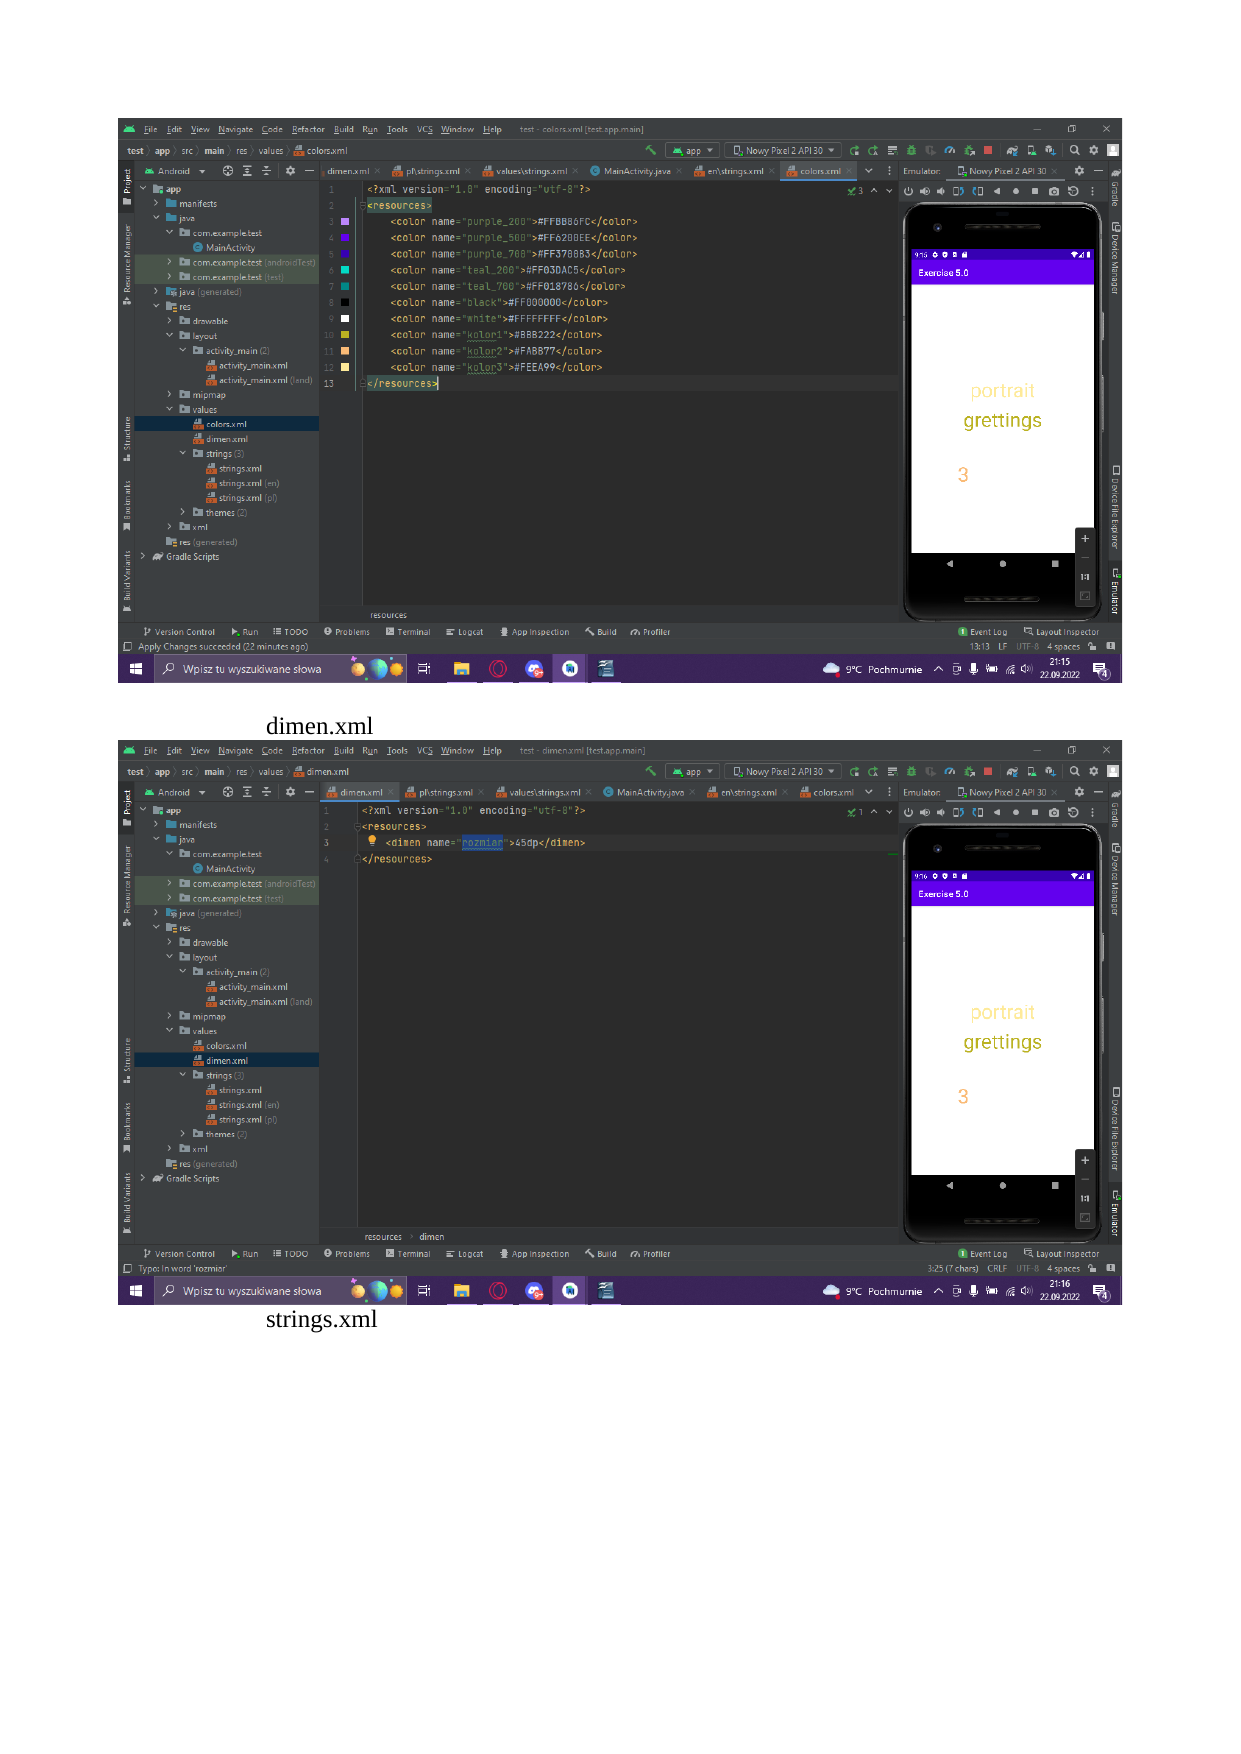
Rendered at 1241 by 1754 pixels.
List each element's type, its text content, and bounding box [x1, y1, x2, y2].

picture [118, 740, 1123, 1305]
picture [118, 118, 1123, 683]
text dimen.xml [118, 711, 1122, 740]
text strings.xml [118, 1305, 1122, 1333]
